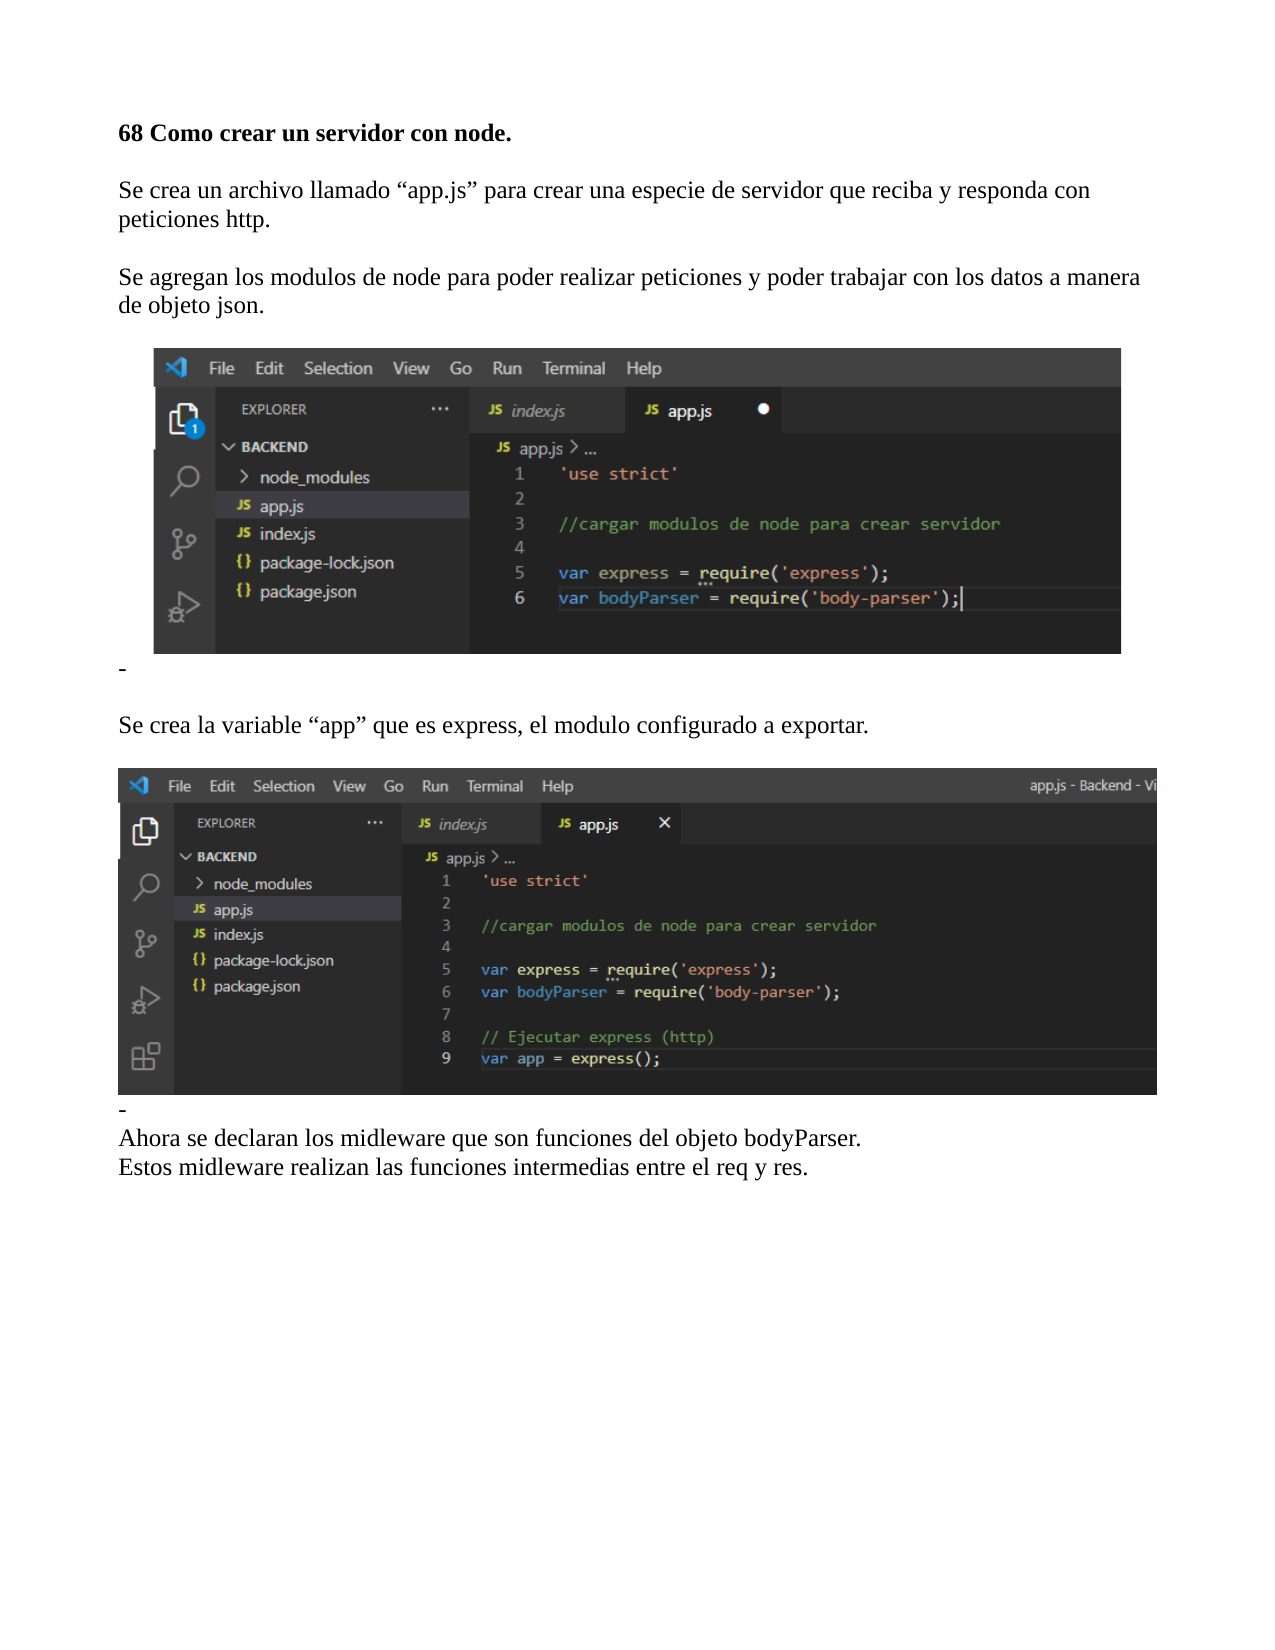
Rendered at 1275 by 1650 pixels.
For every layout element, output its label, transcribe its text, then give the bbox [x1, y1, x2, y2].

text - [118, 1095, 1157, 1123]
text Se crea la variable “app” que es express, el modulo configurado a exportar. [118, 711, 1157, 739]
text Estos midleware realizan las funciones intermedias entre el req y res. [118, 1152, 1157, 1180]
text Se crea un archivo llamado “app.js” para crear una especie de servidor que reciba y responda con peticiones http. [118, 176, 1157, 233]
text 68 Como crear un servidor con node. [118, 118, 1157, 147]
picture [153, 348, 1122, 654]
text Ahora se declaran los midleware que son funciones del objeto bodyParser. [118, 1123, 1157, 1152]
text - [118, 348, 1157, 682]
picture [118, 768, 1157, 1095]
text Se agregan los modulos de node para poder realizar peticiones y poder trabajar con los datos a manera de objeto json. [118, 262, 1157, 319]
